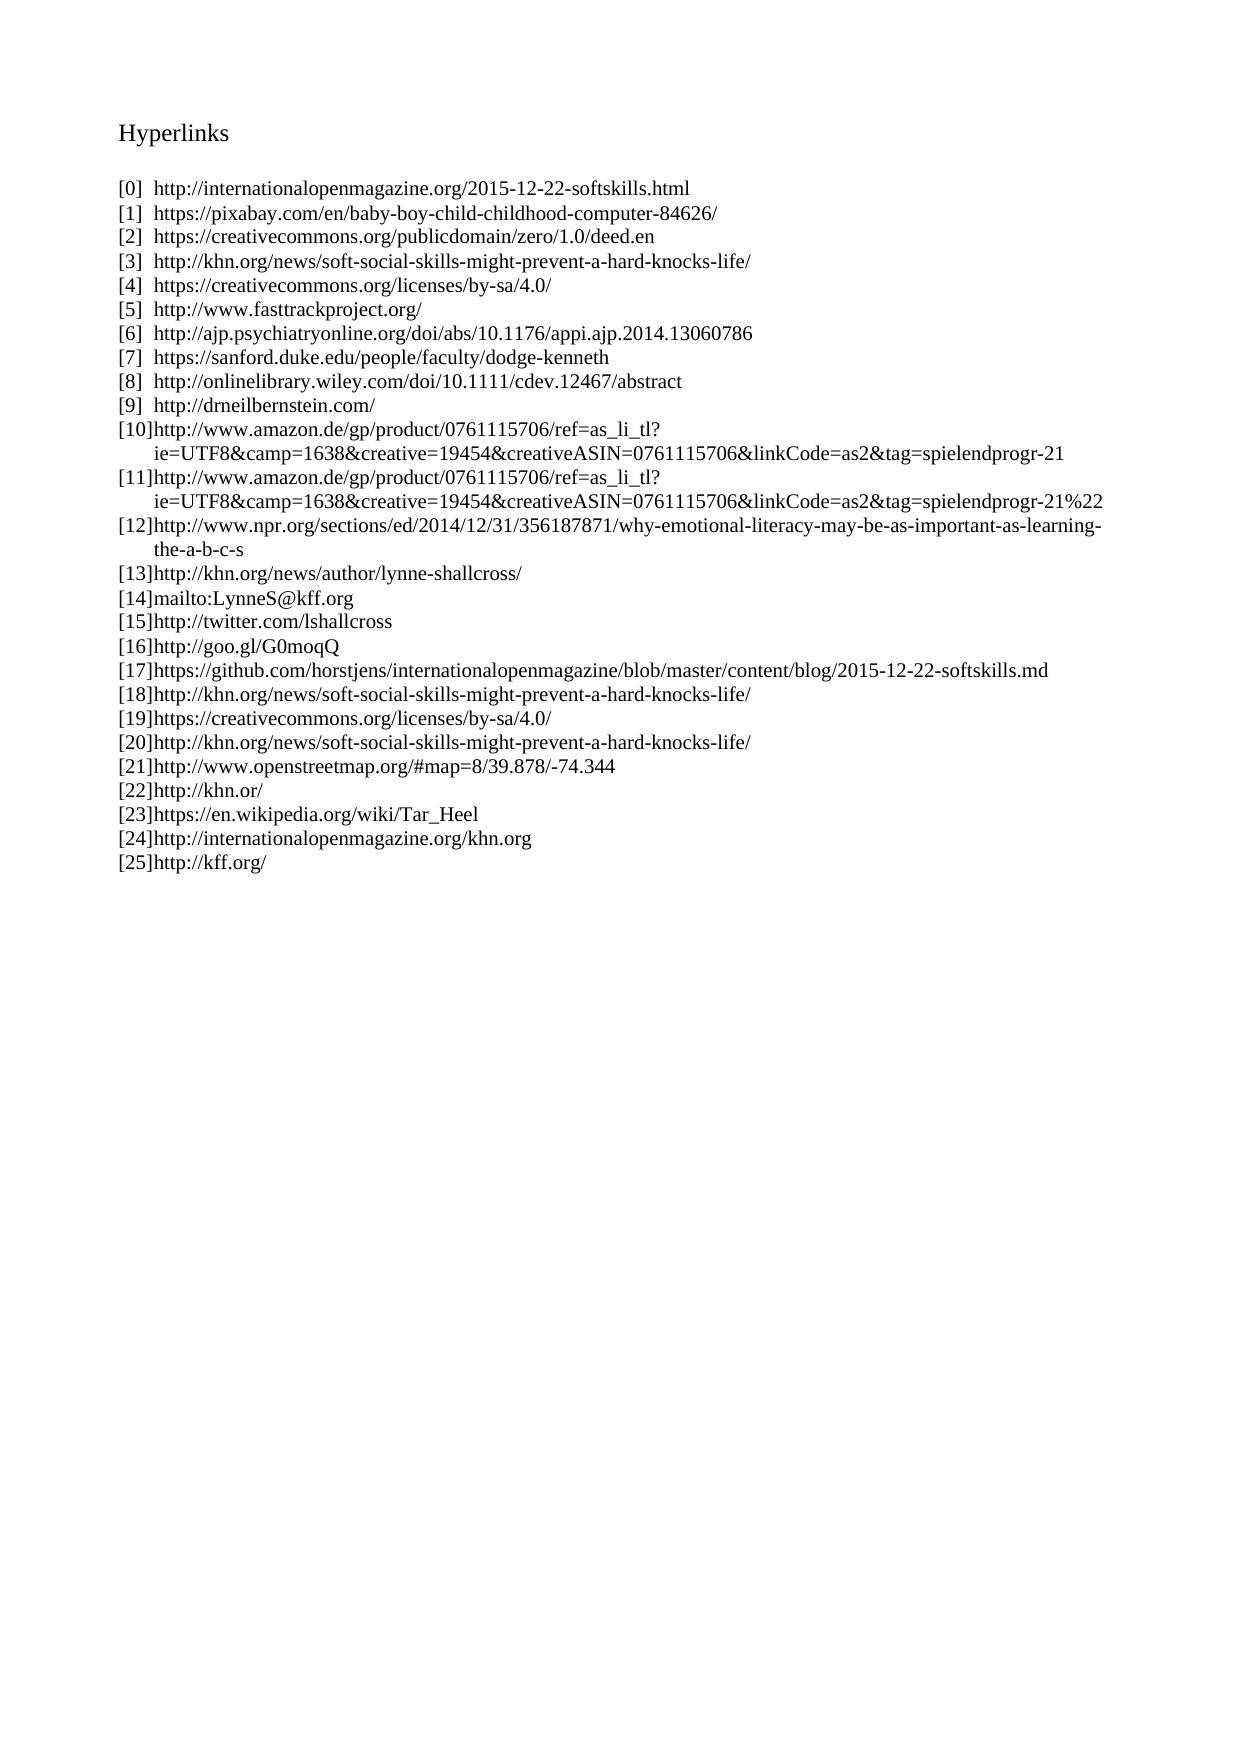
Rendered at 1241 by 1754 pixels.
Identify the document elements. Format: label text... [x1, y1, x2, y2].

text http://ajp.psychiatryonline.org/doi/abs/10.1176/appi.ajp.2014.13060786 [118, 321, 1122, 345]
text https://creativecommons.org/licenses/by-sa/4.0/ [118, 273, 1122, 297]
text http://www.amazon.de/gp/product/0761115706/ref=as_li_tl?ie=UTF8&camp=1638&creative=19454&creativeASIN=0761115706&linkCode=as2&tag=spielendprogr-21 [118, 417, 1122, 465]
text http://www.amazon.de/gp/product/0761115706/ref=as_li_tl?ie=UTF8&camp=1638&creative=19454&creativeASIN=0761115706&linkCode=as2&tag=spielendprogr-21%22 [118, 465, 1122, 513]
text https://creativecommons.org/publicdomain/zero/1.0/deed.en [118, 224, 1122, 248]
text https://pixabay.com/en/baby-boy-child-childhood-computer-84626/ [118, 200, 1122, 224]
text http://www.npr.org/sections/ed/2014/12/31/356187871/why-emotional-literacy-may-be-as-important-as-learning-the-a-b-c-s [118, 513, 1122, 561]
text mailto:LynneS@kff.org [118, 585, 1122, 609]
text http://drneilbernstein.com/ [118, 393, 1122, 417]
text https://creativecommons.org/licenses/by-sa/4.0/ [118, 706, 1122, 730]
text http://khn.org/news/soft-social-skills-might-prevent-a-hard-knocks-life/ [118, 682, 1122, 706]
text http://khn.org/news/author/lynne-shallcross/ [118, 561, 1122, 585]
text https://en.wikipedia.org/wiki/Tar_Heel [118, 802, 1122, 826]
text http://goo.gl/G0moqQ [118, 633, 1122, 658]
text https://github.com/horstjens/internationalopenmagazine/blob/master/content/blog/2015-12-22-softskills.md [118, 658, 1122, 682]
text http://khn.org/news/soft-social-skills-might-prevent-a-hard-knocks-life/ [118, 248, 1122, 273]
text http://kff.org/ [118, 850, 1122, 874]
text http://www.fasttrackproject.org/ [118, 297, 1122, 321]
text http://internationalopenmagazine.org/khn.org [118, 826, 1122, 850]
text http://www.openstreetmap.org/#map=8/39.878/-74.344 [118, 754, 1122, 778]
text http://onlinelibrary.wiley.com/doi/10.1111/cdev.12467/abstract [118, 369, 1122, 393]
text http://internationalopenmagazine.org/2015-12-22-softskills.html [118, 176, 1122, 200]
text http://khn.org/news/soft-social-skills-might-prevent-a-hard-knocks-life/ [118, 730, 1122, 754]
text http://twitter.com/lshallcross [118, 609, 1122, 633]
text http://khn.or/ [118, 778, 1122, 802]
text https://sanford.duke.edu/people/faculty/dodge-kenneth [118, 345, 1122, 369]
